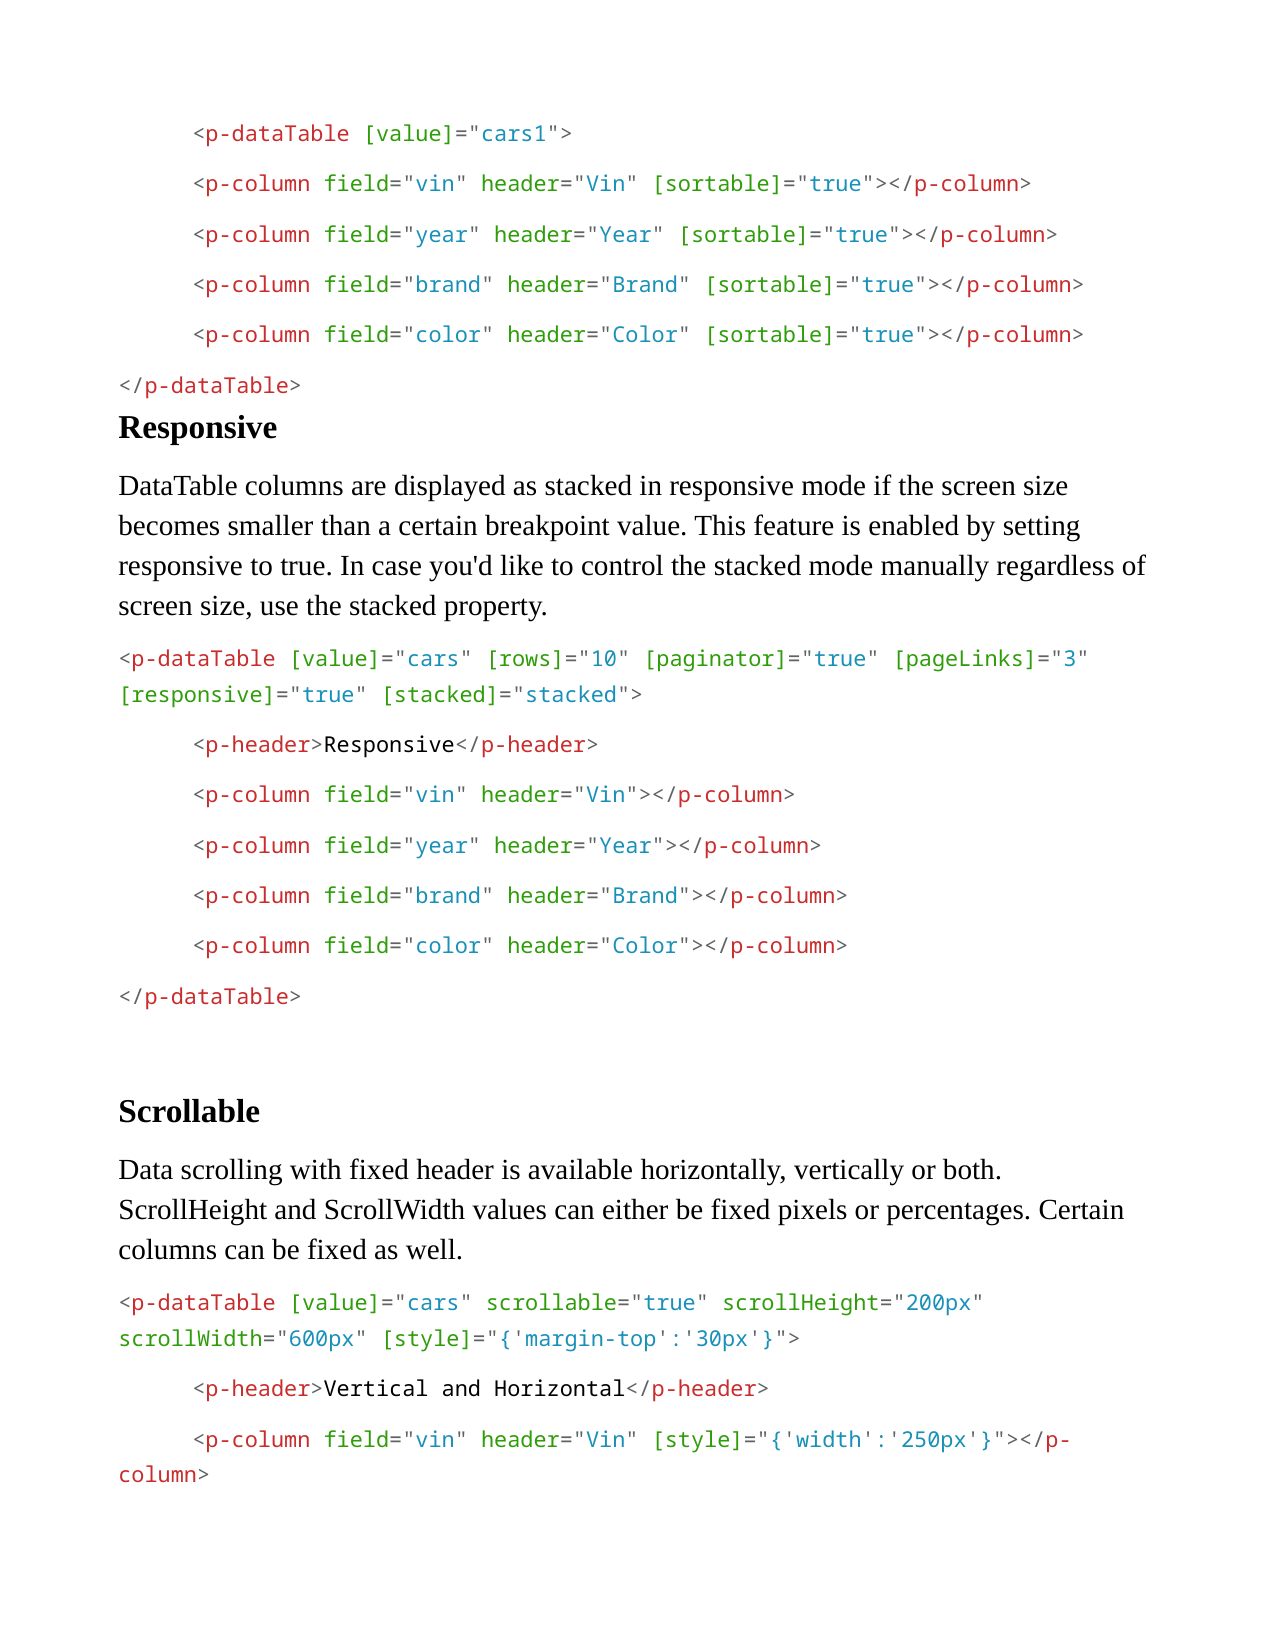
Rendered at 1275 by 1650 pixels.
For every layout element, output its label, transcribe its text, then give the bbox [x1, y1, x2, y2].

text <p-column field="vin" header="Vin" [sortable]="true"></p-column> [118, 168, 1157, 198]
text DataTable columns are displayed as stacked in responsive mode if the screen size becomes smaller than a certain breakpoint value. This feature is enabled by setting responsive to true. In case you'd like to control the stacked mode manually regardless of screen size, use the stacked property. [118, 468, 1157, 622]
text <p-header>Responsive</p-header> [118, 729, 1157, 759]
text <p-column field="vin" header="Vin" [style]="{'width':'250px'}"></p-column> [118, 1423, 1157, 1489]
text <p-dataTable [value]="cars" scrollable="true" scrollHeight="200px" scrollWidth="600px" [style]="{'margin-top':'30px'}"> [118, 1287, 1157, 1353]
text <p-column field="year" header="Year"></p-column> [118, 830, 1157, 859]
text <p-column field="brand" header="Brand"></p-column> [118, 880, 1157, 910]
text Scrollable [118, 1091, 1157, 1130]
text <p-column field="color" header="Color"></p-column> [118, 930, 1157, 960]
text <p-header>Vertical and Horizontal</p-header> [118, 1373, 1157, 1403]
text <p-column field="vin" header="Vin"></p-column> [118, 779, 1157, 809]
text </p-dataTable> Responsive [118, 370, 1157, 445]
text <p-dataTable [value]="cars" [rows]="10" [paginator]="true" [pageLinks]="3" [responsive]="true" [stacked]="stacked"> [118, 643, 1157, 708]
text <p-column field="year" header="Year" [sortable]="true"></p-column> [118, 219, 1157, 248]
text <p-column field="color" header="Color" [sortable]="true"></p-column> [118, 319, 1157, 349]
text Data scrolling with fixed header is available horizontally, vertically or both. ScrollHeight and ScrollWidth values can either be fixed pixels or percentages. Certain columns can be fixed as well. [118, 1152, 1157, 1266]
text <p-dataTable [value]="cars1"> [118, 118, 1157, 148]
text <p-column field="brand" header="Brand" [sortable]="true"></p-column> [118, 269, 1157, 299]
text </p-dataTable> [118, 981, 1157, 1010]
